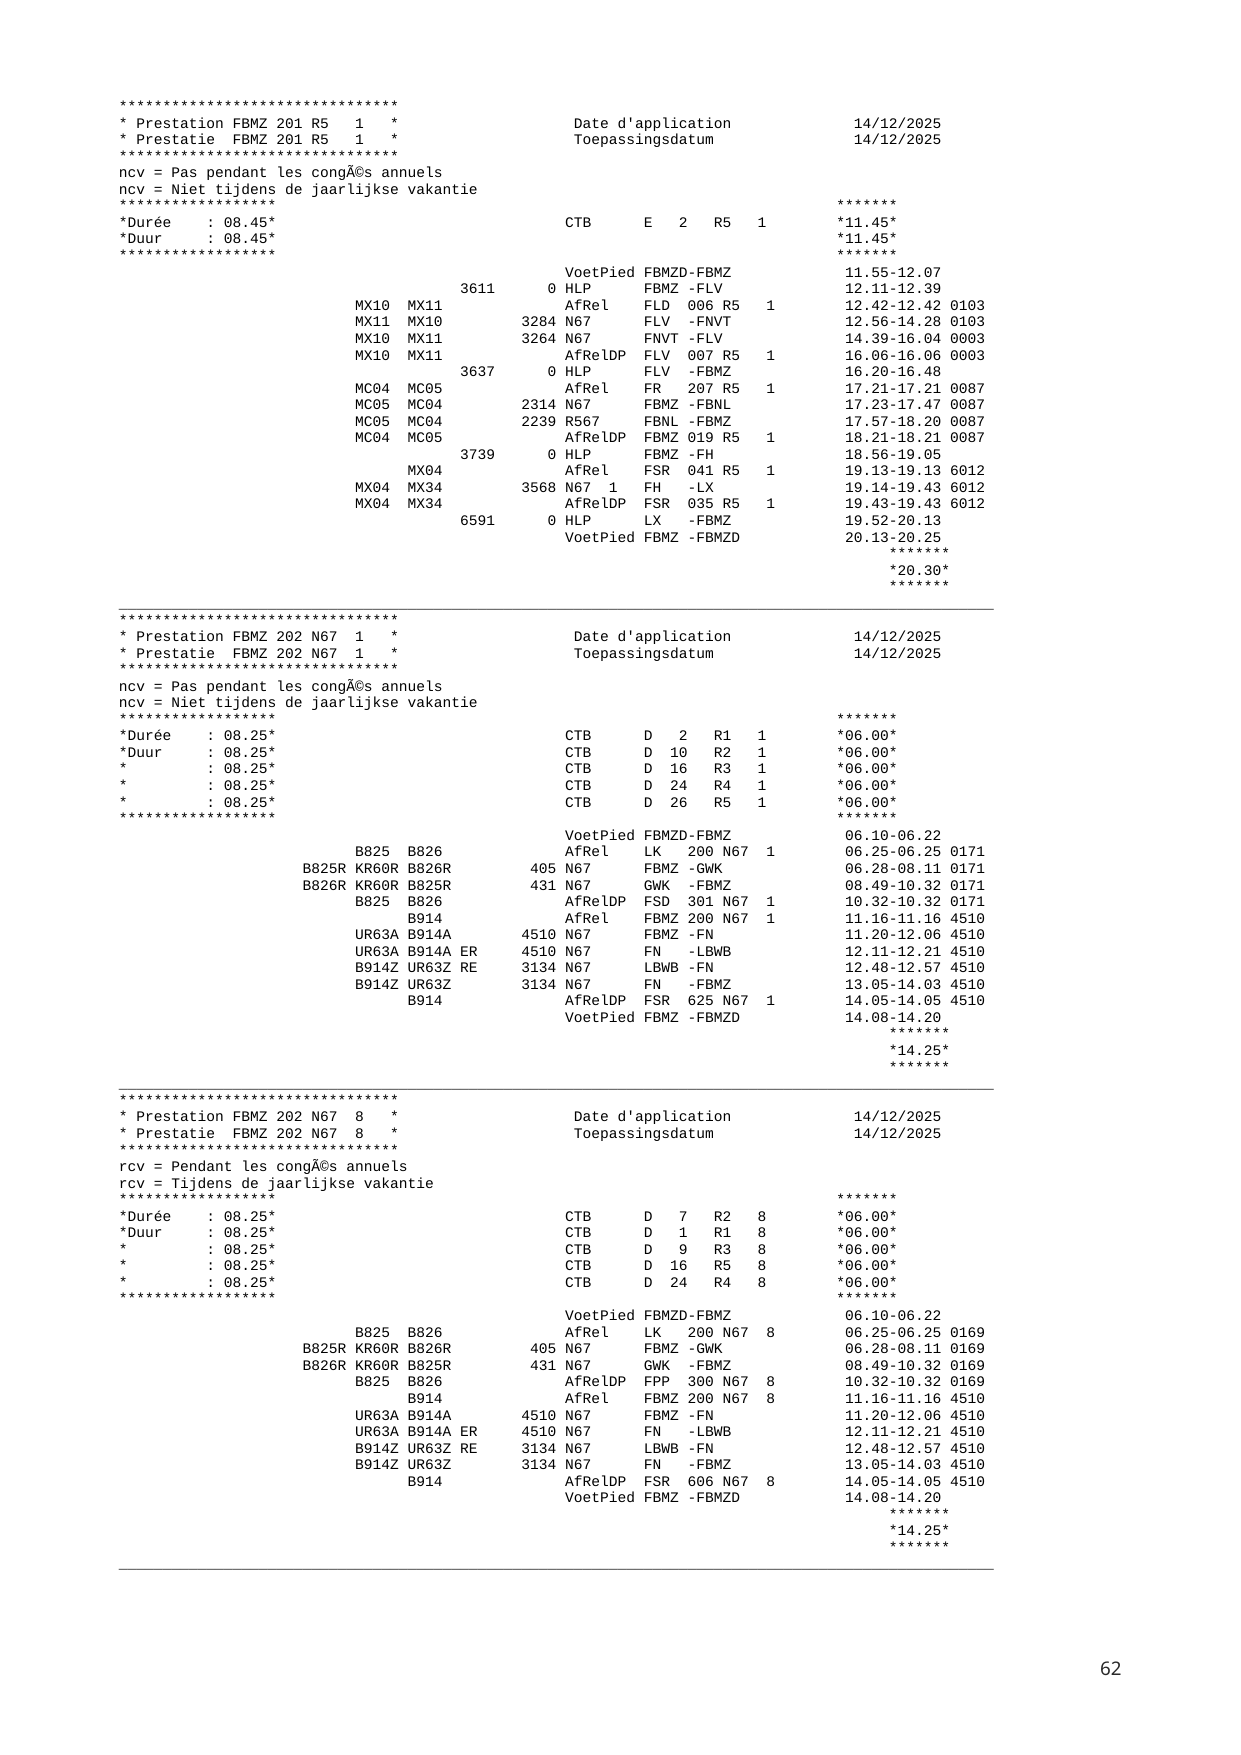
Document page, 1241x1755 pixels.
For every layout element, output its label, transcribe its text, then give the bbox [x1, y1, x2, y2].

text ******************************** * Prestation FBMZ 201 R5 1 * Date d'application 14/12/2025 * Prestatie FBMZ 201 R5 1 * Toepassingsdatum 14/12/2025 ******************************** ncv = Pas pendant les congÃ©s annuels ncv = Niet tijdens de jaarlijkse vakantie ****************** ******* *Durée : 08.45* CTB E 2 R5 1 *11.45* *Duur : 08.45* *11.45* ****************** ******* VoetPied FBMZD-FBMZ 11.55-12.07 3611 0 HLP FBMZ -FLV 12.11-12.39 MX10 MX11 AfRel FLD 006 R5 1 12.42-12.42 0103 MX11 MX10 3284 N67 FLV -FNVT 12.56-14.28 0103 MX10 MX11 3264 N67 FNVT -FLV 14.39-16.04 0003 MX10 MX11 AfRelDP FLV 007 R5 1 16.06-16.06 0003 3637 0 HLP FLV -FBMZ 16.20-16.48 MC04 MC05 AfRel FR 207 R5 1 17.21-17.21 0087 MC05 MC04 2314 N67 FBMZ -FBNL 17.23-17.47 0087 MC05 MC04 2239 R567 FBNL -FBMZ 17.57-18.20 0087 MC04 MC05 AfRelDP FBMZ 019 R5 1 18.21-18.21 0087 3739 0 HLP FBMZ -FH 18.56-19.05 MX04 AfRel FSR 041 R5 1 19.13-19.13 6012 MX04 MX34 3568 N67 1 FH -LX 19.14-19.43 6012 MX04 MX34 AfRelDP FSR 035 R5 1 19.43-19.43 6012 6591 0 HLP LX -FBMZ 19.52-20.13 VoetPied FBMZ -FBMZD 20.13-20.25 ******* *20.30* ******* ____________________________________________________________________________________________________ [119, 99, 1122, 613]
text ******************************** * Prestation FBMZ 202 N67 8 * Date d'application 14/12/2025 * Prestatie FBMZ 202 N67 8 * Toepassingsdatum 14/12/2025 ******************************** rcv = Pendant les congÃ©s annuels rcv = Tijdens de jaarlijkse vakantie ****************** ******* *Durée : 08.25* CTB D 7 R2 8 *06.00* *Duur : 08.25* CTB D 1 R1 8 *06.00* * : 08.25* CTB D 9 R3 8 *06.00* * : 08.25* CTB D 16 R5 8 *06.00* * : 08.25* CTB D 24 R4 8 *06.00* ****************** ******* VoetPied FBMZD-FBMZ 06.10-06.22 B825 B826 AfRel LK 200 N67 8 06.25-06.25 0169 B825R KR60R B826R 405 N67 FBMZ -GWK 06.28-08.11 0169 B826R KR60R B825R 431 N67 GWK -FBMZ 08.49-10.32 0169 B825 B826 AfRelDP FPP 300 N67 8 10.32-10.32 0169 B914 AfRel FBMZ 200 N67 8 11.16-11.16 4510 UR63A B914A 4510 N67 FBMZ -FN 11.20-12.06 4510 UR63A B914A ER 4510 N67 FN -LBWB 12.11-12.21 4510 B914Z UR63Z RE 3134 N67 LBWB -FN 12.48-12.57 4510 B914Z UR63Z 3134 N67 FN -FBMZ 13.05-14.03 4510 B914 AfRelDP FSR 606 N67 8 14.05-14.05 4510 VoetPied FBMZ -FBMZD 14.08-14.20 ******* *14.25* ******* ____________________________________________________________________________________________________ [119, 1093, 1122, 1573]
text ******************************** * Prestation FBMZ 202 N67 1 * Date d'application 14/12/2025 * Prestatie FBMZ 202 N67 1 * Toepassingsdatum 14/12/2025 ******************************** ncv = Pas pendant les congÃ©s annuels ncv = Niet tijdens de jaarlijkse vakantie ****************** ******* *Durée : 08.25* CTB D 2 R1 1 *06.00* *Duur : 08.25* CTB D 10 R2 1 *06.00* * : 08.25* CTB D 16 R3 1 *06.00* * : 08.25* CTB D 24 R4 1 *06.00* * : 08.25* CTB D 26 R5 1 *06.00* ****************** ******* VoetPied FBMZD-FBMZ 06.10-06.22 B825 B826 AfRel LK 200 N67 1 06.25-06.25 0171 B825R KR60R B826R 405 N67 FBMZ -GWK 06.28-08.11 0171 B826R KR60R B825R 431 N67 GWK -FBMZ 08.49-10.32 0171 B825 B826 AfRelDP FSD 301 N67 1 10.32-10.32 0171 B914 AfRel FBMZ 200 N67 1 11.16-11.16 4510 UR63A B914A 4510 N67 FBMZ -FN 11.20-12.06 4510 UR63A B914A ER 4510 N67 FN -LBWB 12.11-12.21 4510 B914Z UR63Z RE 3134 N67 LBWB -FN 12.48-12.57 4510 B914Z UR63Z 3134 N67 FN -FBMZ 13.05-14.03 4510 B914 AfRelDP FSR 625 N67 1 14.05-14.05 4510 VoetPied FBMZ -FBMZD 14.08-14.20 ******* *14.25* ******* ____________________________________________________________________________________________________ [119, 613, 1122, 1093]
